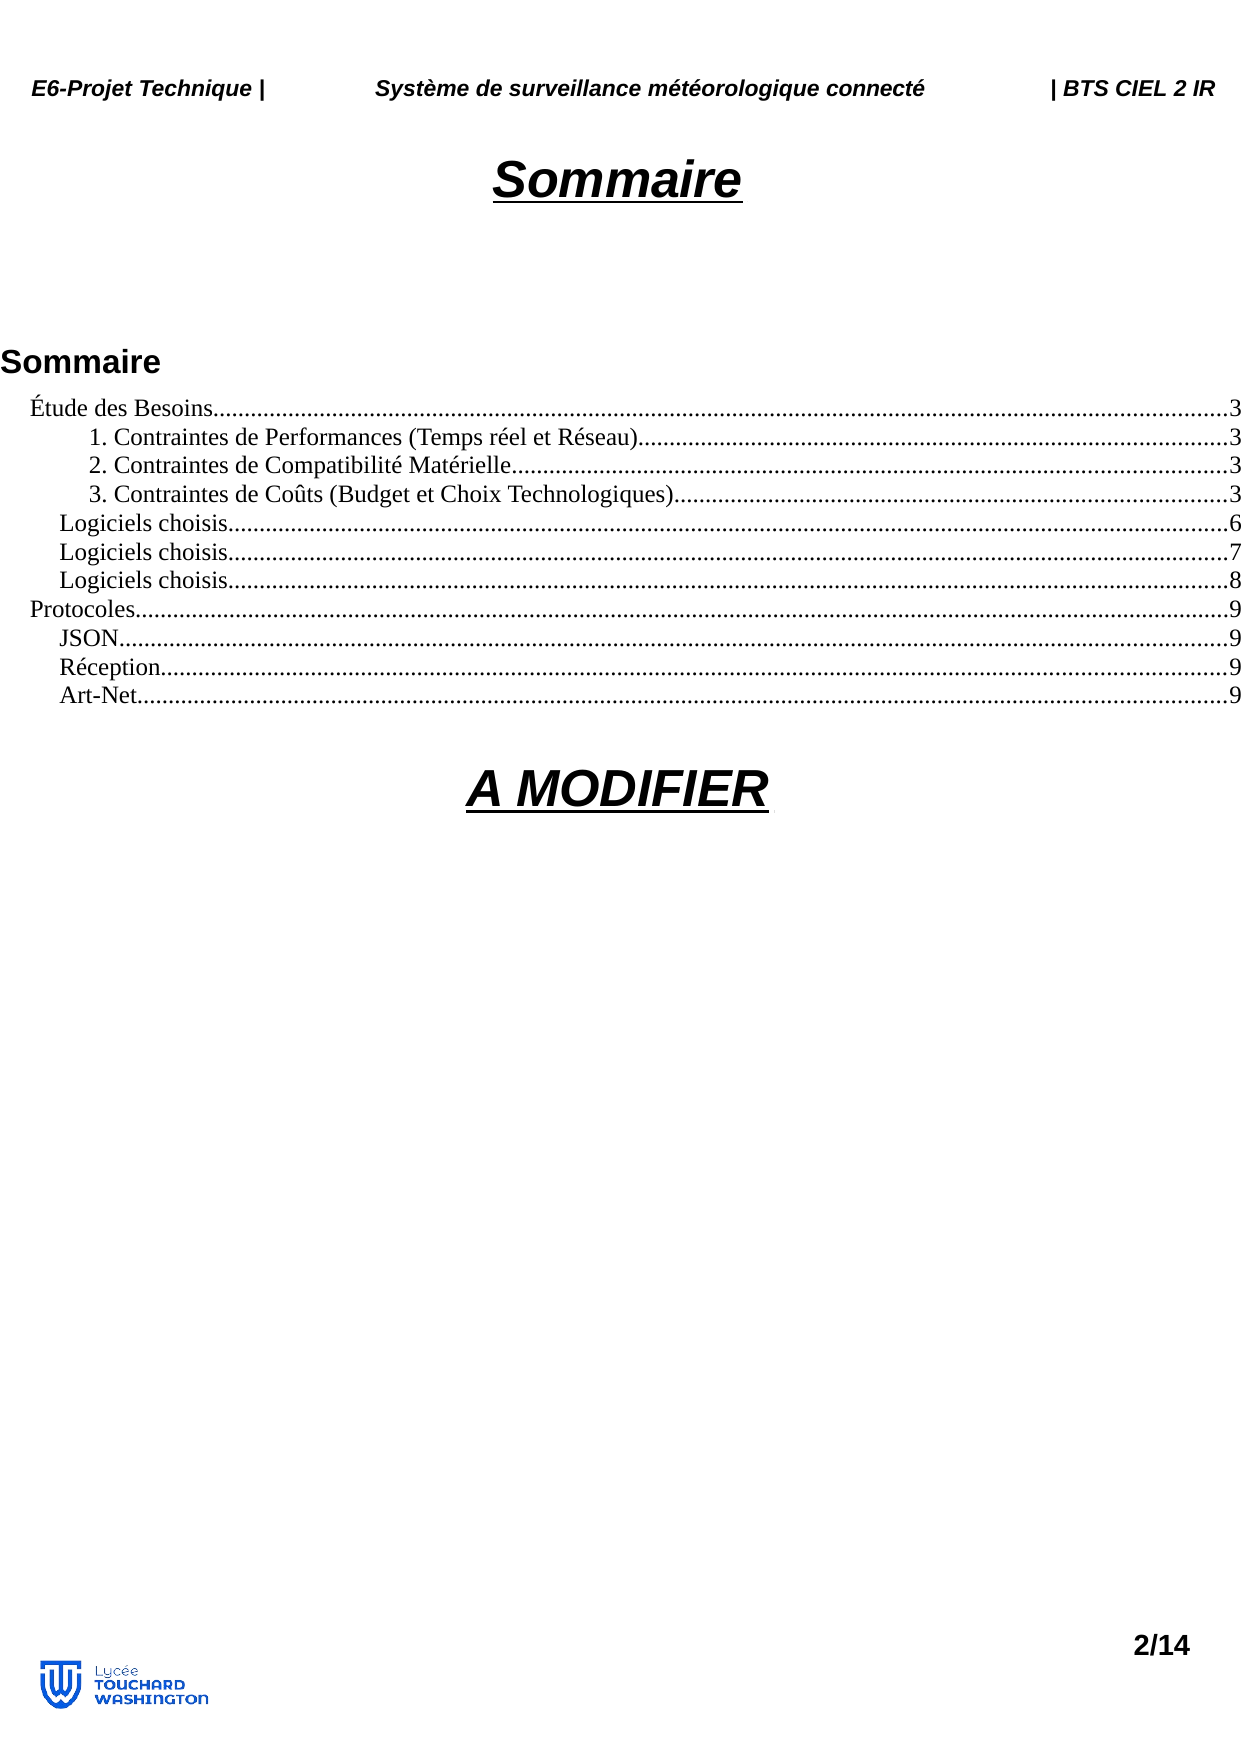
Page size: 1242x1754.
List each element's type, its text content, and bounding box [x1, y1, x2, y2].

text 3. Contraintes de Coûts (Budget et Choix Technologiques) 3 [88, 479, 1242, 508]
text Sommaire [0, 149, 1240, 208]
subtitle Sommaire [0, 342, 1242, 381]
text 1. Contraintes de Performances (Temps réel et Réseau) 3 [88, 422, 1242, 451]
text Réception 9 [59, 652, 1242, 681]
text A MODIFIER [0, 758, 1240, 818]
picture [0, 1622, 249, 1747]
text Art-Net 9 [59, 681, 1242, 709]
text Logiciels choisis 8 [59, 566, 1242, 594]
text Logiciels choisis 6 [59, 508, 1242, 537]
text Étude des Besoins 3 [29, 393, 1242, 422]
text Protocoles 9 [29, 594, 1242, 623]
text Logiciels choisis 7 [59, 537, 1242, 566]
text 2. Contraintes de Compatibilité Matérielle 3 [88, 451, 1242, 479]
text JSON 9 [59, 623, 1242, 652]
